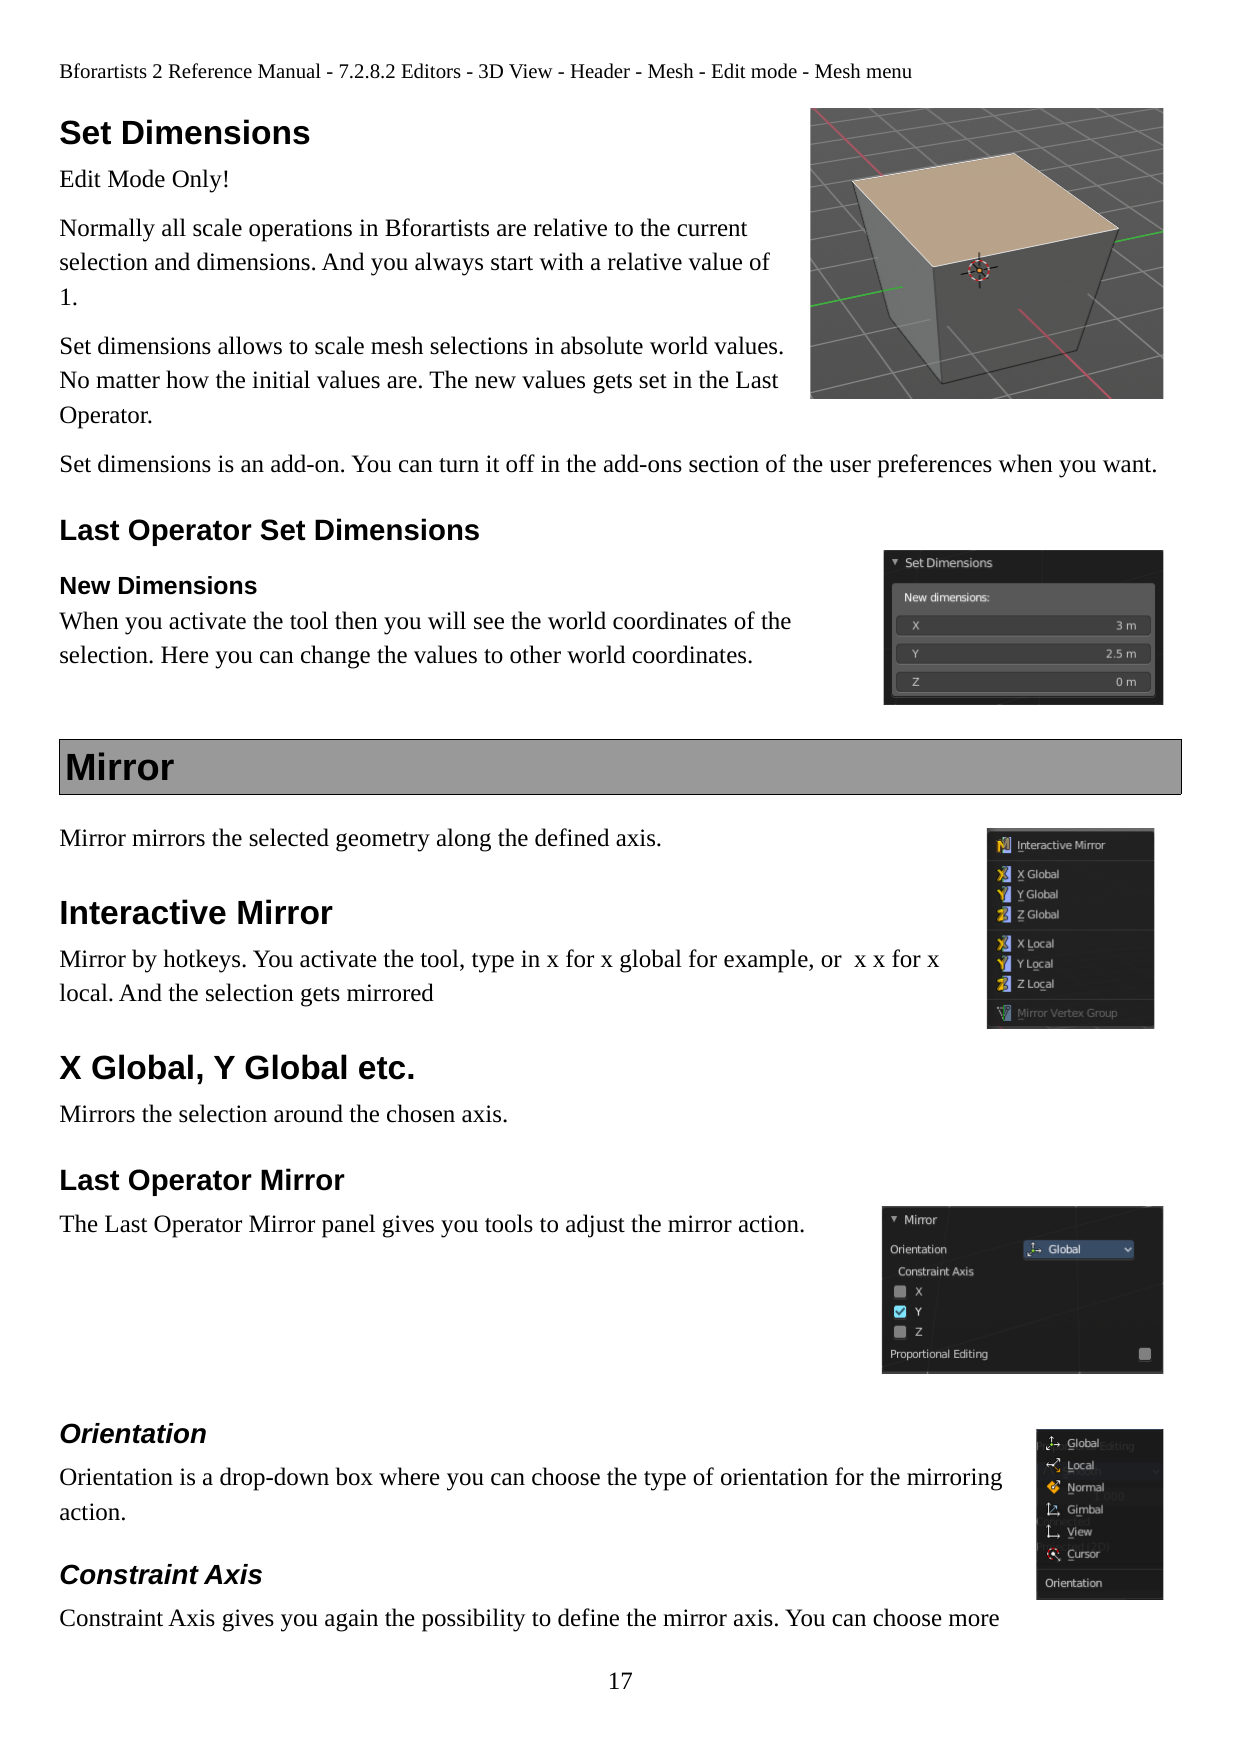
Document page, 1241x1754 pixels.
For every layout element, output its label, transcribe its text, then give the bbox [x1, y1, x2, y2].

picture [986, 828, 1155, 1029]
picture [1036, 1429, 1164, 1600]
text Normally all scale operations in Bforartists are relative to the current selection and dimensions. And you always start with a relative value of 1. [59, 213, 810, 311]
text When you activate the tool then you will see the world coordinates of the selection. Here you can change the values to other world coordinates. [59, 606, 883, 669]
text Set dimensions is an add-on. You can turn it off in the add-ons section of the user preferences when you want. [59, 449, 1181, 478]
picture [883, 550, 1164, 705]
subtitle Last Operator Set Dimensions [59, 512, 1181, 546]
subtitle [1155, 893, 1181, 931]
subtitle Interactive Mirror [59, 893, 986, 931]
text Mirror by hotkeys. You activate the tool, type in x for x global for example, or x x for x local. And the selection gets mirrored [59, 944, 986, 1007]
subtitle Orientation [59, 1418, 1181, 1450]
text [1164, 164, 1181, 192]
subtitle New Dimensions [59, 571, 883, 600]
subtitle [1164, 113, 1181, 151]
text Mirror mirrors the selected geometry along the defined axis. [59, 823, 1181, 851]
subtitle [1164, 1558, 1181, 1590]
subtitle Last Operator Mirror [59, 1163, 1181, 1197]
subtitle [1164, 571, 1181, 600]
text Mirrors the selection around the chosen axis. [59, 1099, 1181, 1128]
subtitle Constraint Axis [59, 1558, 1036, 1590]
subtitle X Global, Y Global etc. [59, 1048, 1181, 1087]
subtitle Set Dimensions [59, 113, 810, 151]
text Constraint Axis gives you again the possibility to define the mirror axis. You can choose more [59, 1603, 1181, 1631]
text Edit Mode Only! [59, 164, 810, 192]
table_header Mirror [60, 740, 1181, 794]
text The Last Operator Mirror panel gives you tools to adjust the mirror action. [59, 1209, 881, 1238]
text Orientation is a drop-down box where you can choose the type of orientation for the mirroring action. [59, 1462, 1036, 1526]
picture [881, 1206, 1164, 1374]
text Set dimensions allows to scale mesh selections in absolute world values. No matter how the initial values are. The new values gets set in the Last Operator. [59, 331, 1181, 428]
picture [810, 108, 1164, 399]
